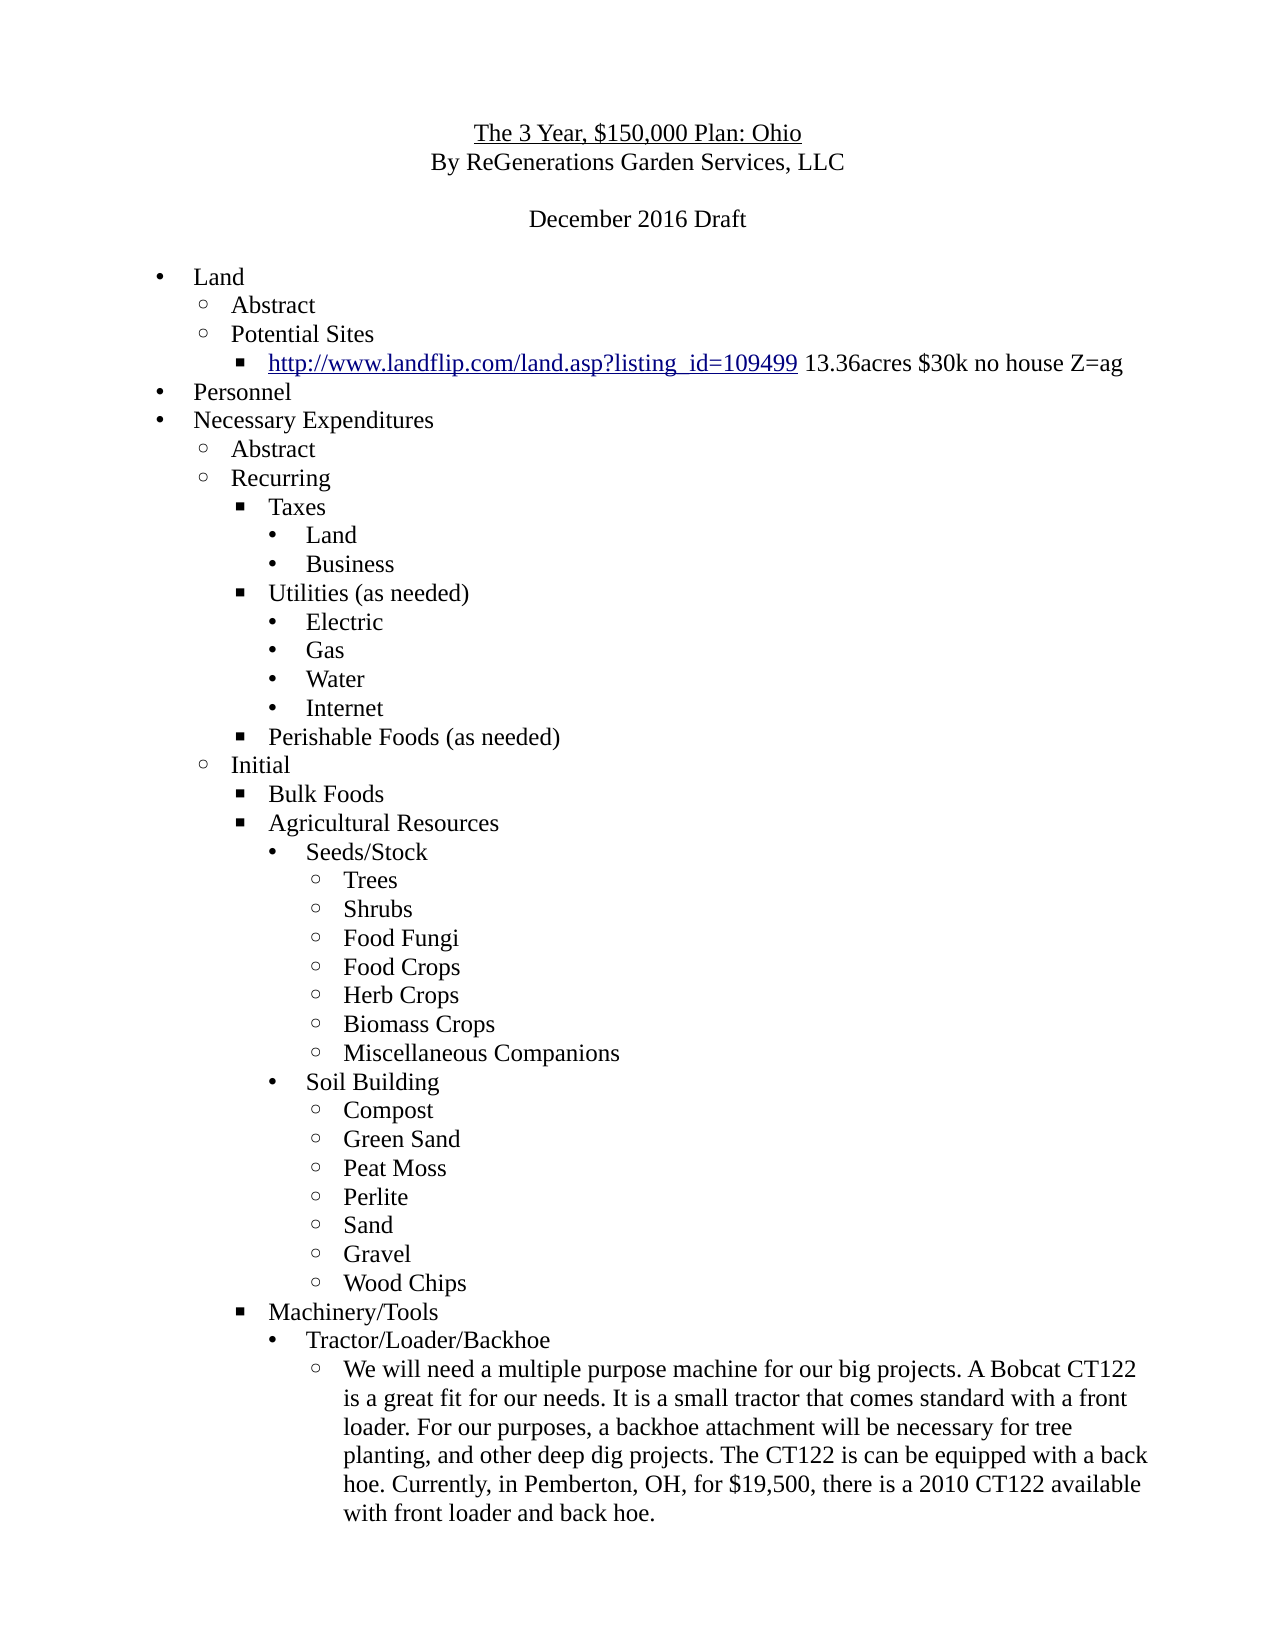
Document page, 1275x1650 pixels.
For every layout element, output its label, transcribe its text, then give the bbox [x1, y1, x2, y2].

list Gravel [306, 1239, 1157, 1268]
list Initial [193, 751, 1157, 779]
list Water [268, 664, 1157, 693]
list Machinery/Tools [231, 1297, 1157, 1326]
list Peat Moss [306, 1153, 1157, 1182]
list Green Sand [306, 1124, 1157, 1153]
list Food Fungi [306, 923, 1157, 952]
list Soil Building [268, 1067, 1157, 1096]
list Utilities (as needed) [231, 578, 1157, 607]
text The 3 Year, $150,000 Plan: Ohio [118, 118, 1157, 147]
list Recurring [193, 463, 1157, 492]
list Potential Sites [193, 319, 1157, 348]
list Taxes [231, 492, 1157, 521]
list Gas [268, 636, 1157, 664]
list Tractor/Loader/Backhoe [268, 1326, 1157, 1354]
list Biomass Crops [306, 1009, 1157, 1038]
text By ReGenerations Garden Services, LLC [118, 147, 1157, 176]
list We will need a multiple purpose machine for our big projects. A Bobcat CT122 is a great fit for our needs. It is a small tractor that comes standard with a front loader. For our purposes, a backhoe attachment will be necessary for tree planting, and other deep dig projects. The CT122 is can be equipped with a back hoe. Currently, in Pemberton, OH, for $19,500, there is a 2010 CT122 available with front loader and back hoe. [306, 1354, 1157, 1527]
list Business [268, 549, 1157, 578]
list Herb Crops [306, 981, 1157, 1009]
list Miscellaneous Companions [306, 1038, 1157, 1067]
list Trees [306, 866, 1157, 894]
list Food Crops [306, 952, 1157, 981]
list Seeds/Stock [268, 837, 1157, 866]
list Internet [268, 693, 1157, 722]
list Abstract [193, 434, 1157, 463]
list Sand [306, 1211, 1157, 1239]
list Perishable Foods (as needed) [231, 722, 1157, 751]
list Bulk Foods [231, 779, 1157, 808]
list Land [156, 262, 1157, 291]
list Electric [268, 607, 1157, 636]
list Shrubs [306, 894, 1157, 923]
list Wood Chips [306, 1268, 1157, 1297]
list Personnel [156, 377, 1157, 406]
list Land [268, 521, 1157, 549]
list Necessary Expenditures [156, 406, 1157, 434]
list Compost [306, 1096, 1157, 1124]
text December 2016 Draft [118, 204, 1157, 233]
list Agricultural Resources [231, 808, 1157, 837]
list Abstract [193, 291, 1157, 319]
list http://www.landflip.com/land.asp?listing_id=109499 13.36acres $30k no house Z=ag [231, 348, 1157, 377]
list Perlite [306, 1182, 1157, 1211]
